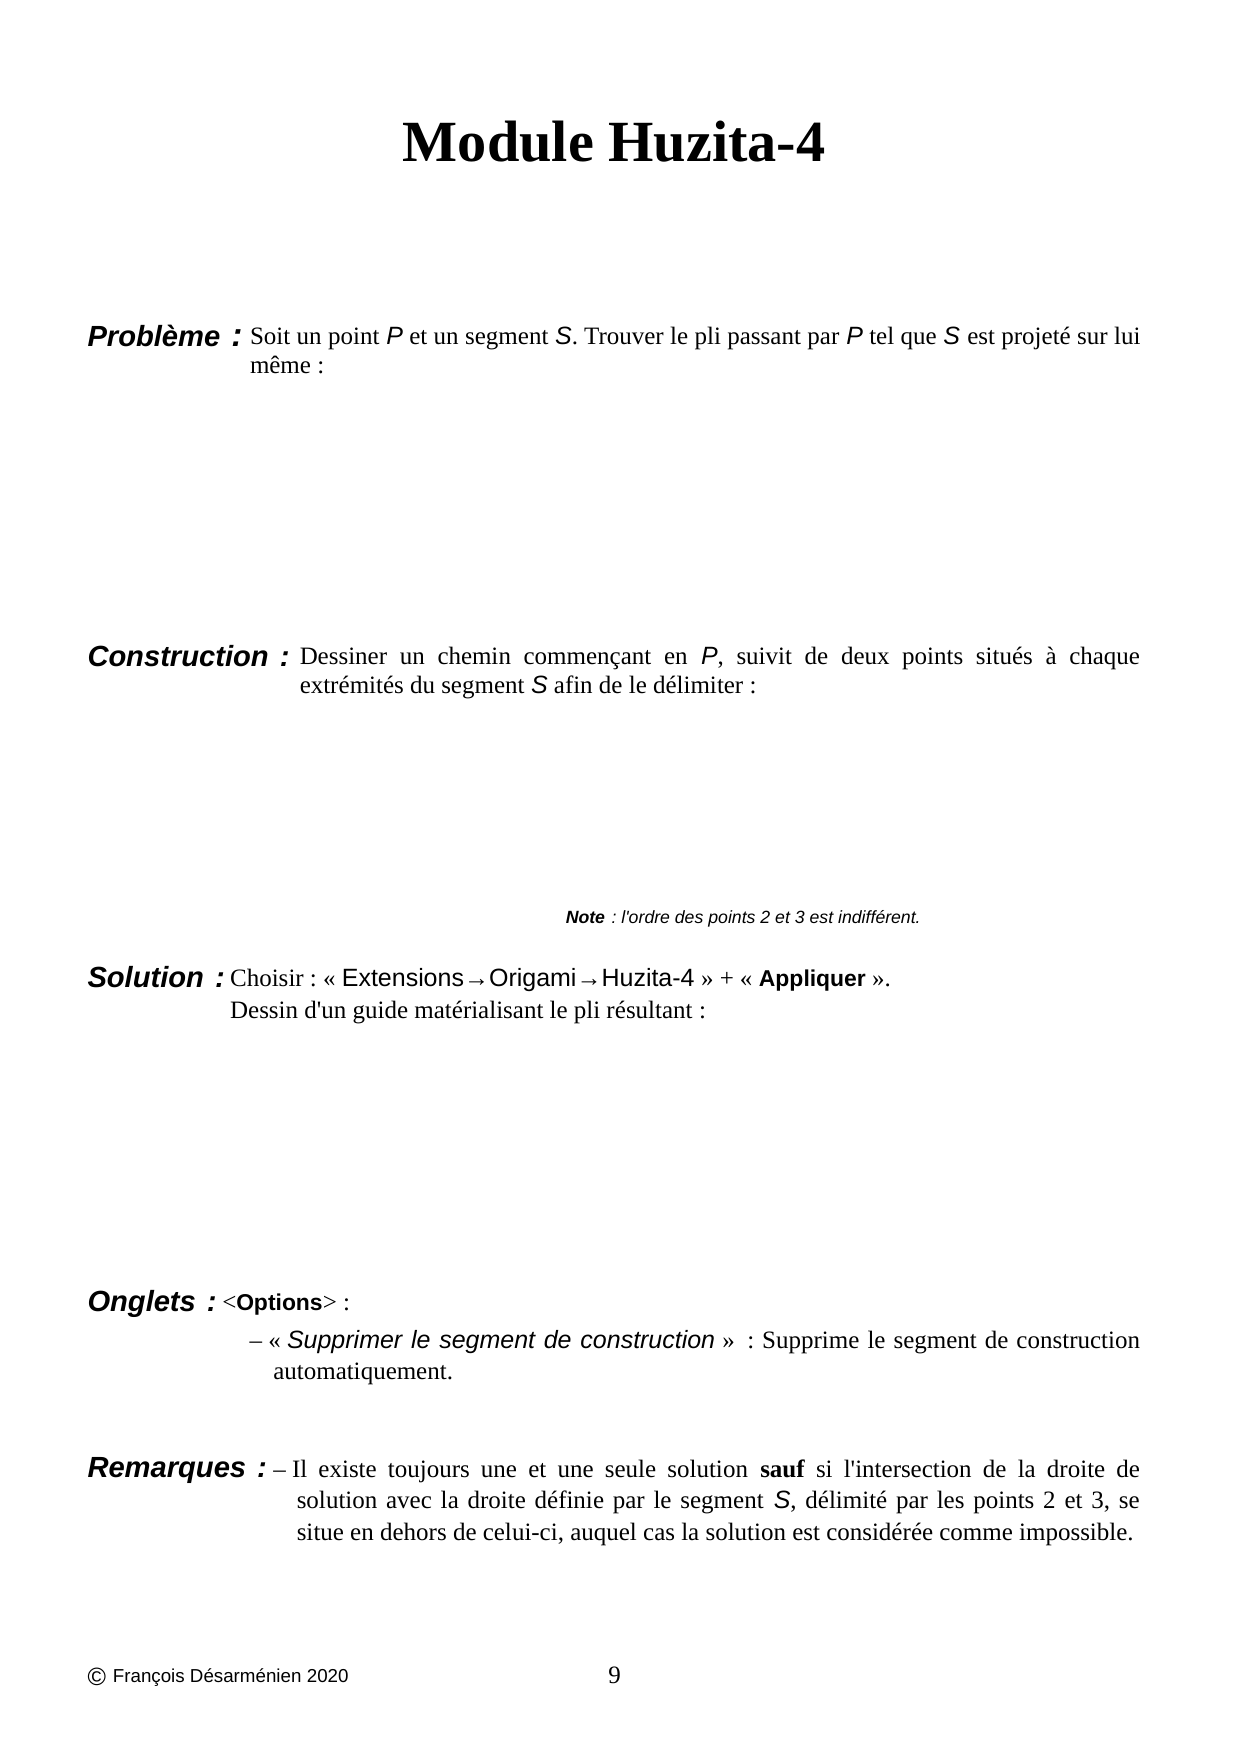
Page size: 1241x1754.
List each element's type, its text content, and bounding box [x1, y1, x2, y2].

table_cell Remarques : [87, 1447, 273, 1546]
table_cell [87, 1045, 1141, 1280]
table_cell Construction : [87, 635, 299, 715]
table_cell Solution : [87, 956, 230, 1045]
table_cell Choisir : « Extensions→Origami→Huzita-4 » + « Appliquer ». Dessin d'un guide matérialisant le pli résultant : [230, 956, 1141, 1045]
table_cell Dessiner un chemin commençant en P, suivit de deux points situés à chaque extrémités du segment S afin de le délimiter : [300, 635, 1141, 715]
table_cell Il existe toujours une et une seule solution sauf si l'intersection de la droite de solution avec la droite définie par le segment S, délimité par les points 2 et 3, se situe en dehors de celui-ci, auquel cas la solution est considérée comme impossible. [273, 1447, 1141, 1546]
table_cell [87, 385, 1141, 635]
table_header Module Huzita-4 [87, 101, 1141, 315]
table_cell <Options> : « Supprimer le segment de construction » : Supprime le segment de construction automatiquement. [220, 1280, 1141, 1447]
table_cell Soit un point P et un segment S. Trouver le pli passant par P tel que S est projeté sur lui même : [250, 315, 1141, 385]
table_cell Onglets : [87, 1280, 220, 1447]
table_cell Note : l'ordre des points 2 et 3 est indifférent. [87, 715, 1141, 956]
table_cell Problème : [87, 315, 250, 385]
